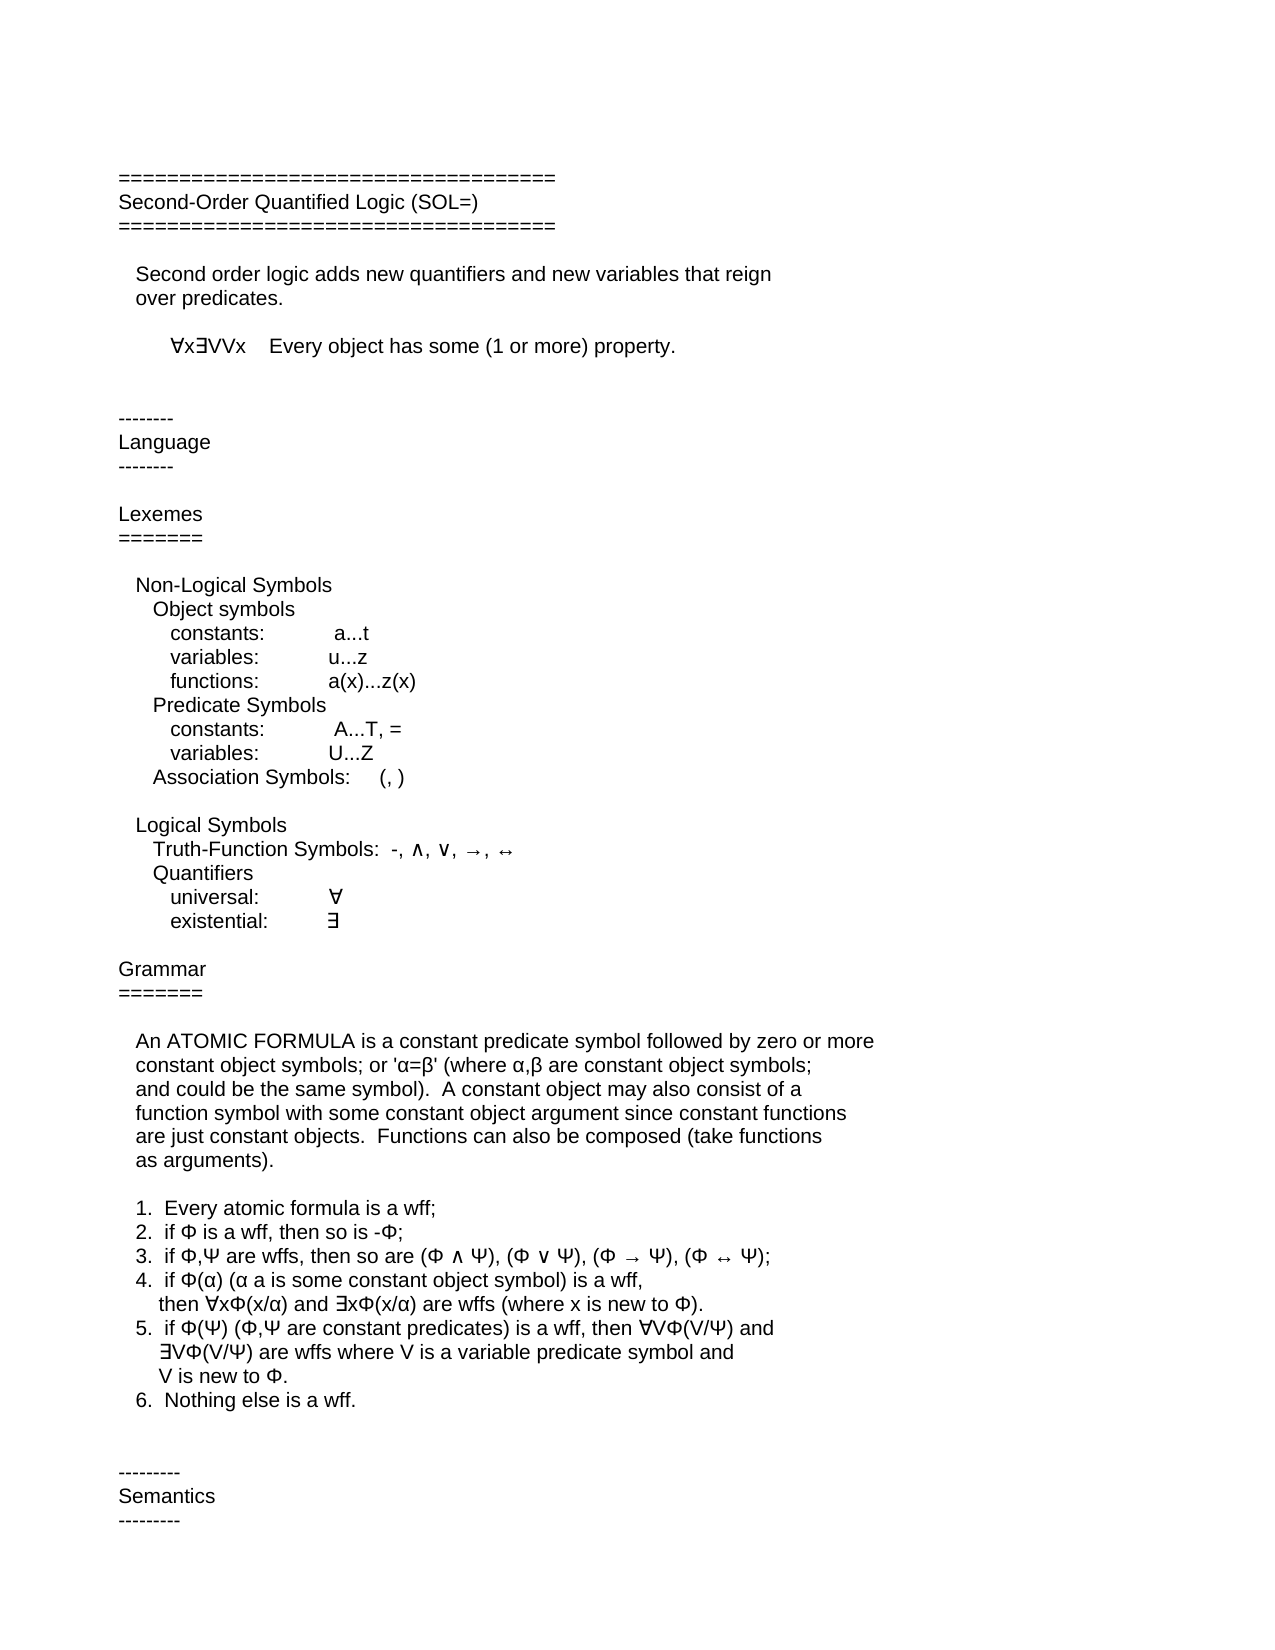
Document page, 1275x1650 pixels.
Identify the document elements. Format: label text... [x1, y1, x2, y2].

text Predicate Symbols [118, 693, 1157, 717]
text Semantics [118, 1484, 1157, 1508]
text constants: A...T, = [118, 717, 1157, 741]
text Grammar [118, 957, 1157, 981]
text constant object symbols; or 'α=β' (where α,β are constant object symbols; [118, 1052, 1157, 1076]
text 2. if Φ is a wff, then so is -Φ; [118, 1220, 1157, 1244]
text constants: a...t [118, 621, 1157, 645]
text 3. if Φ,Ψ are wffs, then so are (Φ ∧ Ψ), (Φ ∨ Ψ), (Φ → Ψ), (Φ ↔ Ψ); [118, 1244, 1157, 1268]
text --------- [118, 1508, 1157, 1532]
text ∃VΦ(V/Ψ) are wffs where V is a variable predicate symbol and [118, 1340, 1157, 1364]
text function symbol with some constant object argument since constant functions [118, 1100, 1157, 1124]
text variables: U...Z [118, 741, 1157, 765]
text ∀x∃VVx Every object has some (1 or more) property. [118, 334, 1157, 358]
text Second order logic adds new quantifiers and new variables that reign [118, 262, 1157, 286]
text and could be the same symbol). A constant object may also consist of a [118, 1076, 1157, 1100]
text Non-Logical Symbols [118, 573, 1157, 597]
text Object symbols [118, 597, 1157, 621]
text variables: u...z [118, 645, 1157, 669]
text 1. Every atomic formula is a wff; [118, 1196, 1157, 1220]
text Association Symbols: (, ) [118, 765, 1157, 789]
text then ∀xΦ(x/α) and ∃xΦ(x/α) are wffs (where x is new to Φ). [118, 1292, 1157, 1316]
text universal: ∀ [118, 885, 1157, 909]
text Second-Order Quantified Logic (SOL=) [118, 190, 1157, 214]
text 5. if Φ(Ψ) (Φ,Ψ are constant predicates) is a wff, then ∀VΦ(V/Ψ) and [118, 1316, 1157, 1340]
text Lexemes [118, 501, 1157, 525]
text -------- [118, 453, 1157, 477]
text Truth-Function Symbols: -, ∧, ∨, →, ↔ [118, 837, 1157, 861]
text -------- [118, 406, 1157, 429]
text ======= [118, 981, 1157, 1004]
text ==================================== [118, 166, 1157, 190]
text over predicates. [118, 286, 1157, 310]
text existential: ∃ [118, 909, 1157, 933]
text V is new to Φ. [118, 1364, 1157, 1388]
text Language [118, 429, 1157, 453]
text 4. if Φ(α) (α a is some constant object symbol) is a wff, [118, 1268, 1157, 1292]
text as arguments). [118, 1148, 1157, 1172]
text ==================================== [118, 214, 1157, 238]
text Quantifiers [118, 861, 1157, 885]
text Logical Symbols [118, 813, 1157, 837]
text 6. Nothing else is a wff. [118, 1388, 1157, 1412]
text ======= [118, 525, 1157, 549]
text functions: a(x)...z(x) [118, 669, 1157, 693]
text --------- [118, 1460, 1157, 1484]
text An ATOMIC FORMULA is a constant predicate symbol followed by zero or more [118, 1028, 1157, 1052]
text are just constant objects. Functions can also be composed (take functions [118, 1124, 1157, 1148]
